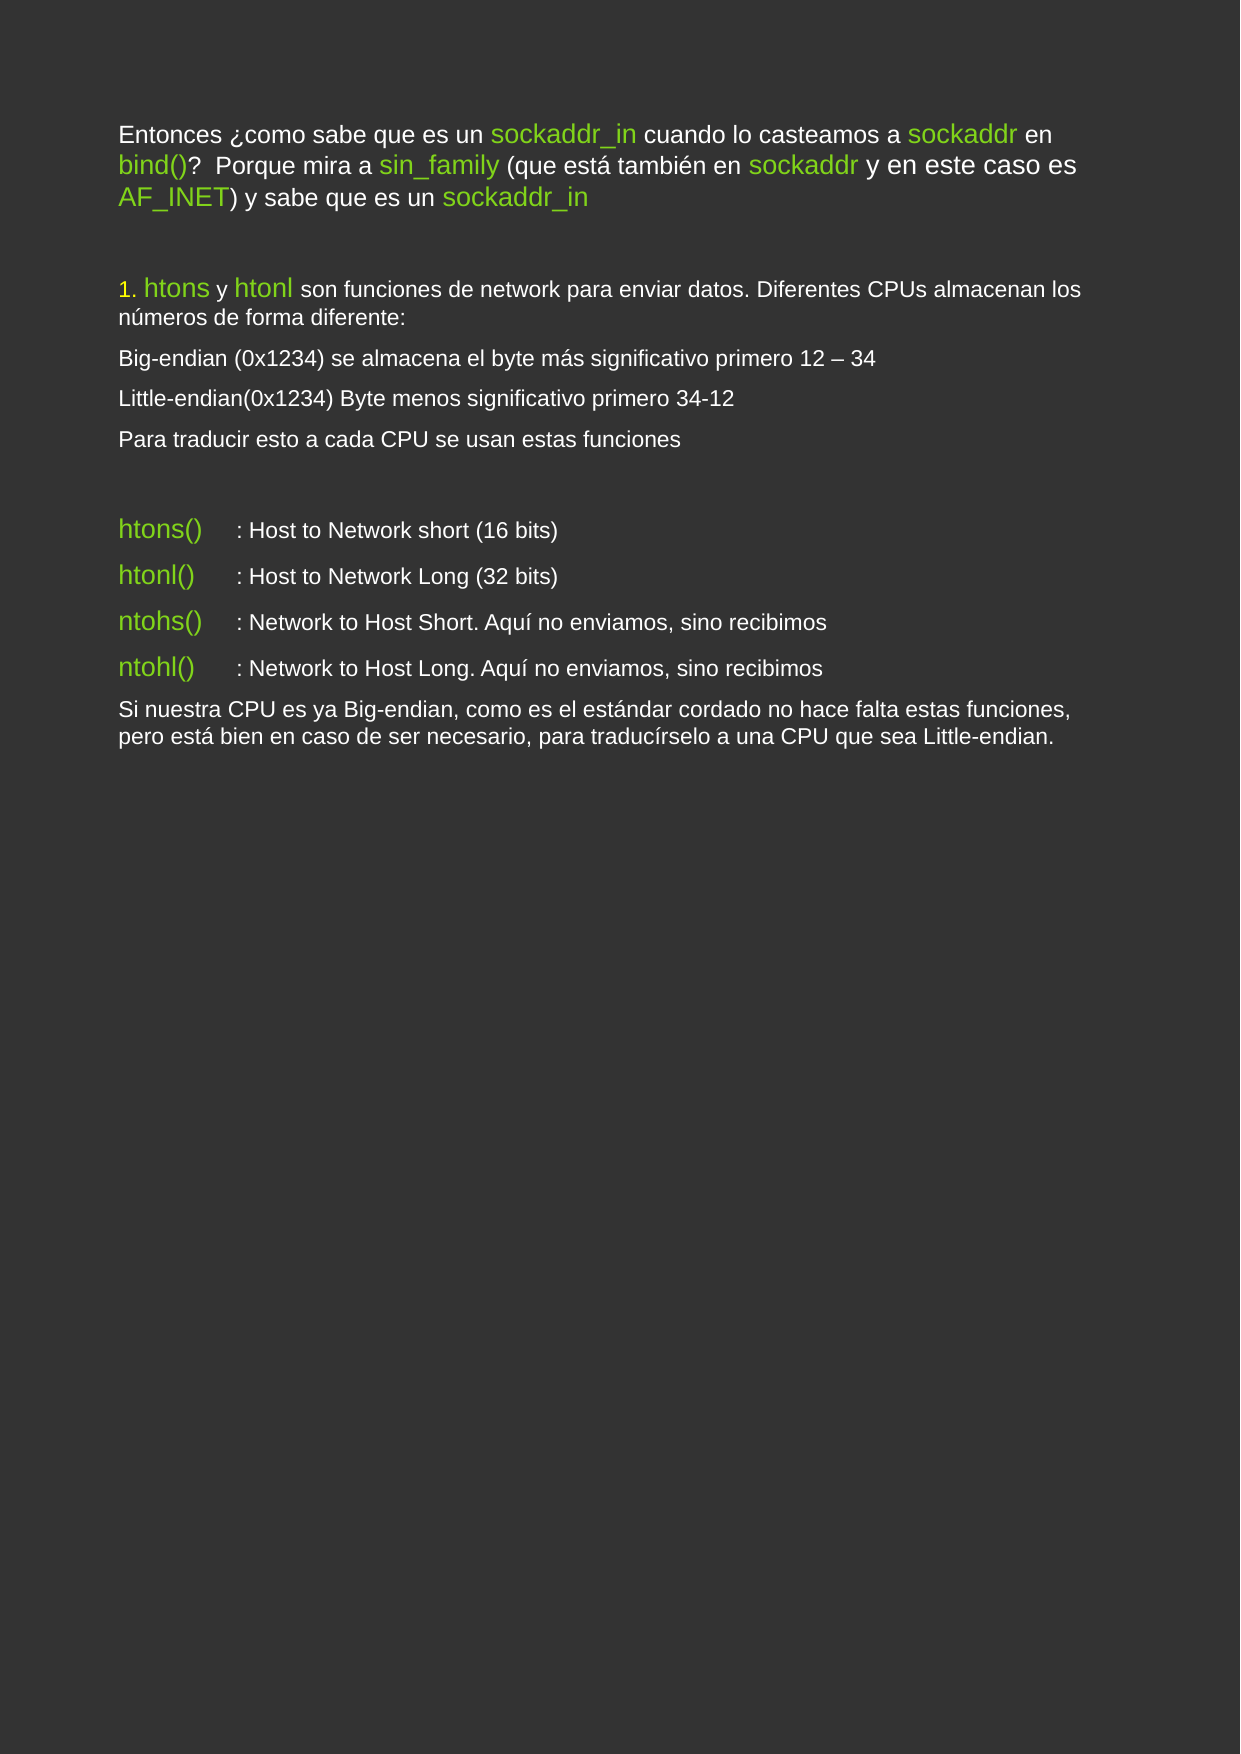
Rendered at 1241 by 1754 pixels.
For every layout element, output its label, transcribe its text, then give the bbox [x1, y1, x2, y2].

text ntohl() : Network to Host Long. Aquí no enviamos, sino recibimos [118, 651, 1122, 682]
text htonl() : Host to Network Long (32 bits) [118, 559, 1122, 590]
text Little-endian(0x1234) Byte menos significativo primero 34-12 [118, 385, 1122, 412]
text Entonces ¿como sabe que es un sockaddr_in cuando lo casteamos a sockaddr en bind()? Porque mira a sin_family (que está también en sockaddr y en este caso es AF_INET) y sabe que es un sockaddr_in [118, 118, 1122, 212]
text ntohs() : Network to Host Short. Aquí no enviamos, sino recibimos [118, 605, 1122, 636]
text htons() : Host to Network short (16 bits) [118, 513, 1122, 544]
text Si nuestra CPU es ya Big-endian, como es el estándar cordado no hace falta estas funciones, pero está bien en caso de ser necesario, para traducírselo a una CPU que sea Little-endian. [118, 696, 1122, 749]
text 1. htons y htonl son funciones de network para enviar datos. Diferentes CPUs almacenan los números de forma diferente: [118, 272, 1122, 330]
text Para traducir esto a cada CPU se usan estas funciones [118, 426, 1122, 453]
text Big-endian (0x1234) se almacena el byte más significativo primero 12 – 34 [118, 344, 1122, 371]
